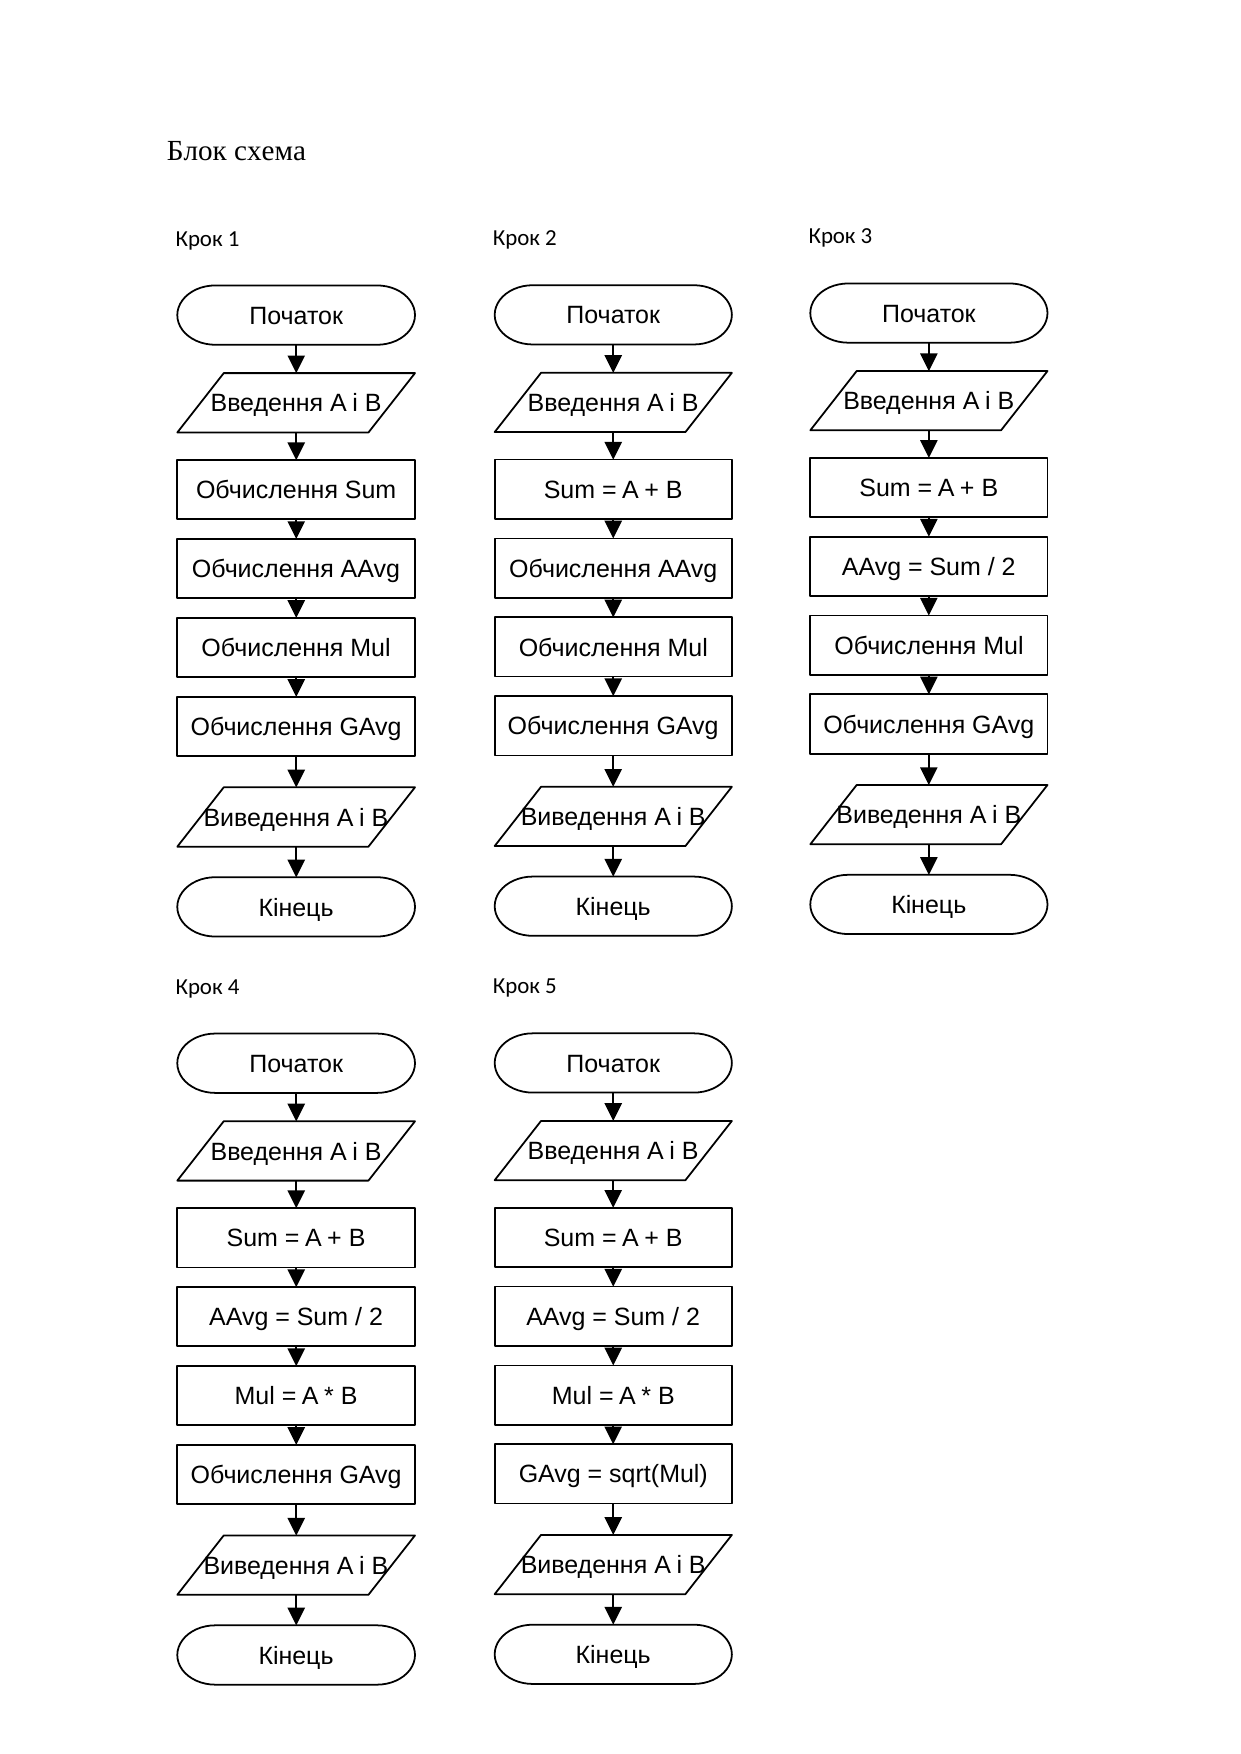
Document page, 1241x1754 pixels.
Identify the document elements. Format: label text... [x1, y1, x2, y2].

text Блок схема [167, 133, 1163, 167]
